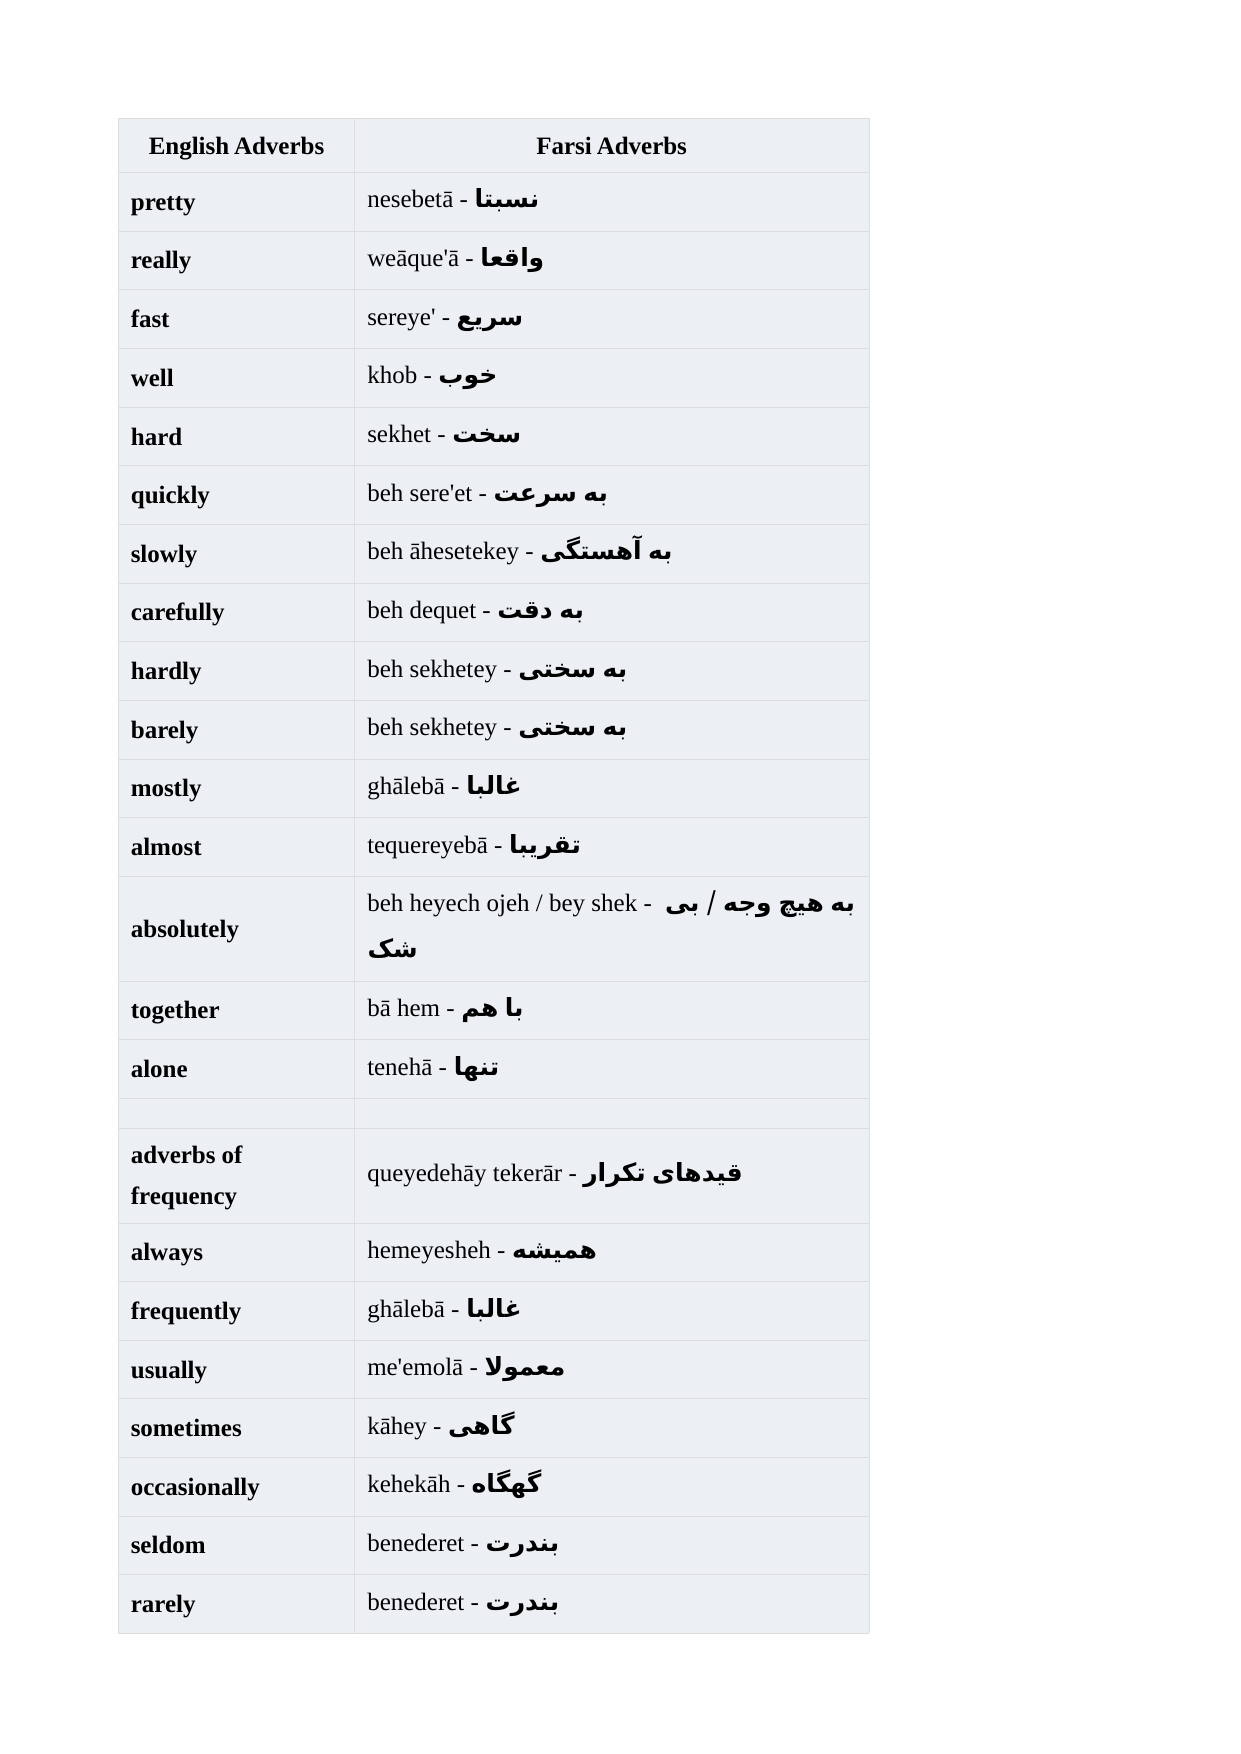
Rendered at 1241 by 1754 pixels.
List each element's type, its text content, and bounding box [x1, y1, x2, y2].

table_cell quickly [119, 466, 354, 524]
table_cell [119, 1099, 354, 1128]
table_cell me'emolā - معمولا [355, 1341, 869, 1398]
table_cell together [119, 982, 354, 1039]
table_cell frequently [119, 1282, 354, 1340]
table_cell hardly [119, 642, 354, 700]
table_cell well [119, 349, 354, 407]
table_cell rarely [119, 1575, 354, 1633]
table_cell queyedehāy tekerār - قیدهای تکرار [355, 1129, 869, 1222]
table_cell tequereyebā - تقریبا [355, 818, 869, 876]
table_cell benederet - بندرت [355, 1517, 869, 1574]
table_cell sometimes [119, 1399, 354, 1457]
table_cell hard [119, 408, 354, 465]
table_cell beh āhesetekey - به آهستگی [355, 525, 869, 582]
table_cell sekhet - سخت [355, 408, 869, 465]
table_cell fast [119, 290, 354, 348]
table_cell carefully [119, 584, 354, 641]
table_cell really [119, 232, 354, 289]
table_cell kāhey - گاهی [355, 1399, 869, 1457]
table_cell beh sekhetey - به سختی [355, 701, 869, 758]
table_cell adverbs of frequency [119, 1129, 354, 1222]
table_cell nesebetā - نسبتا [355, 173, 869, 231]
table_cell khob - خوب [355, 349, 869, 407]
table_cell mostly [119, 760, 354, 817]
table_cell alone [119, 1040, 354, 1098]
table_cell ghālebā - غالبا [355, 760, 869, 817]
table_cell absolutely [119, 877, 354, 981]
table_cell hemeyesheh - همیشه [355, 1224, 869, 1281]
table_header Farsi Adverbs [355, 119, 869, 172]
table_cell almost [119, 818, 354, 876]
table_cell occasionally [119, 1458, 354, 1516]
table_cell always [119, 1224, 354, 1281]
table_cell [355, 1099, 869, 1128]
table_cell slowly [119, 525, 354, 582]
table_cell benederet - بندرت [355, 1575, 869, 1633]
table_cell seldom [119, 1517, 354, 1574]
table_cell usually [119, 1341, 354, 1398]
table_cell kehekāh - گهگاه [355, 1458, 869, 1516]
table_header English Adverbs [119, 119, 354, 172]
table_cell beh sekhetey - به سختی [355, 642, 869, 700]
table_cell barely [119, 701, 354, 758]
table_cell sereye' - سریع [355, 290, 869, 348]
table_cell beh heyech ojeh / bey shek - به هیچ وجه / بی شک [355, 877, 869, 981]
table_cell weāque'ā - واقعا [355, 232, 869, 289]
table_cell ghālebā - غالبا [355, 1282, 869, 1340]
table_cell bā hem - با هم [355, 982, 869, 1039]
table_cell tenehā - تنها [355, 1040, 869, 1098]
table_cell pretty [119, 173, 354, 231]
table_cell beh sere'et - به سرعت [355, 466, 869, 524]
table_cell beh dequet - به دقت [355, 584, 869, 641]
